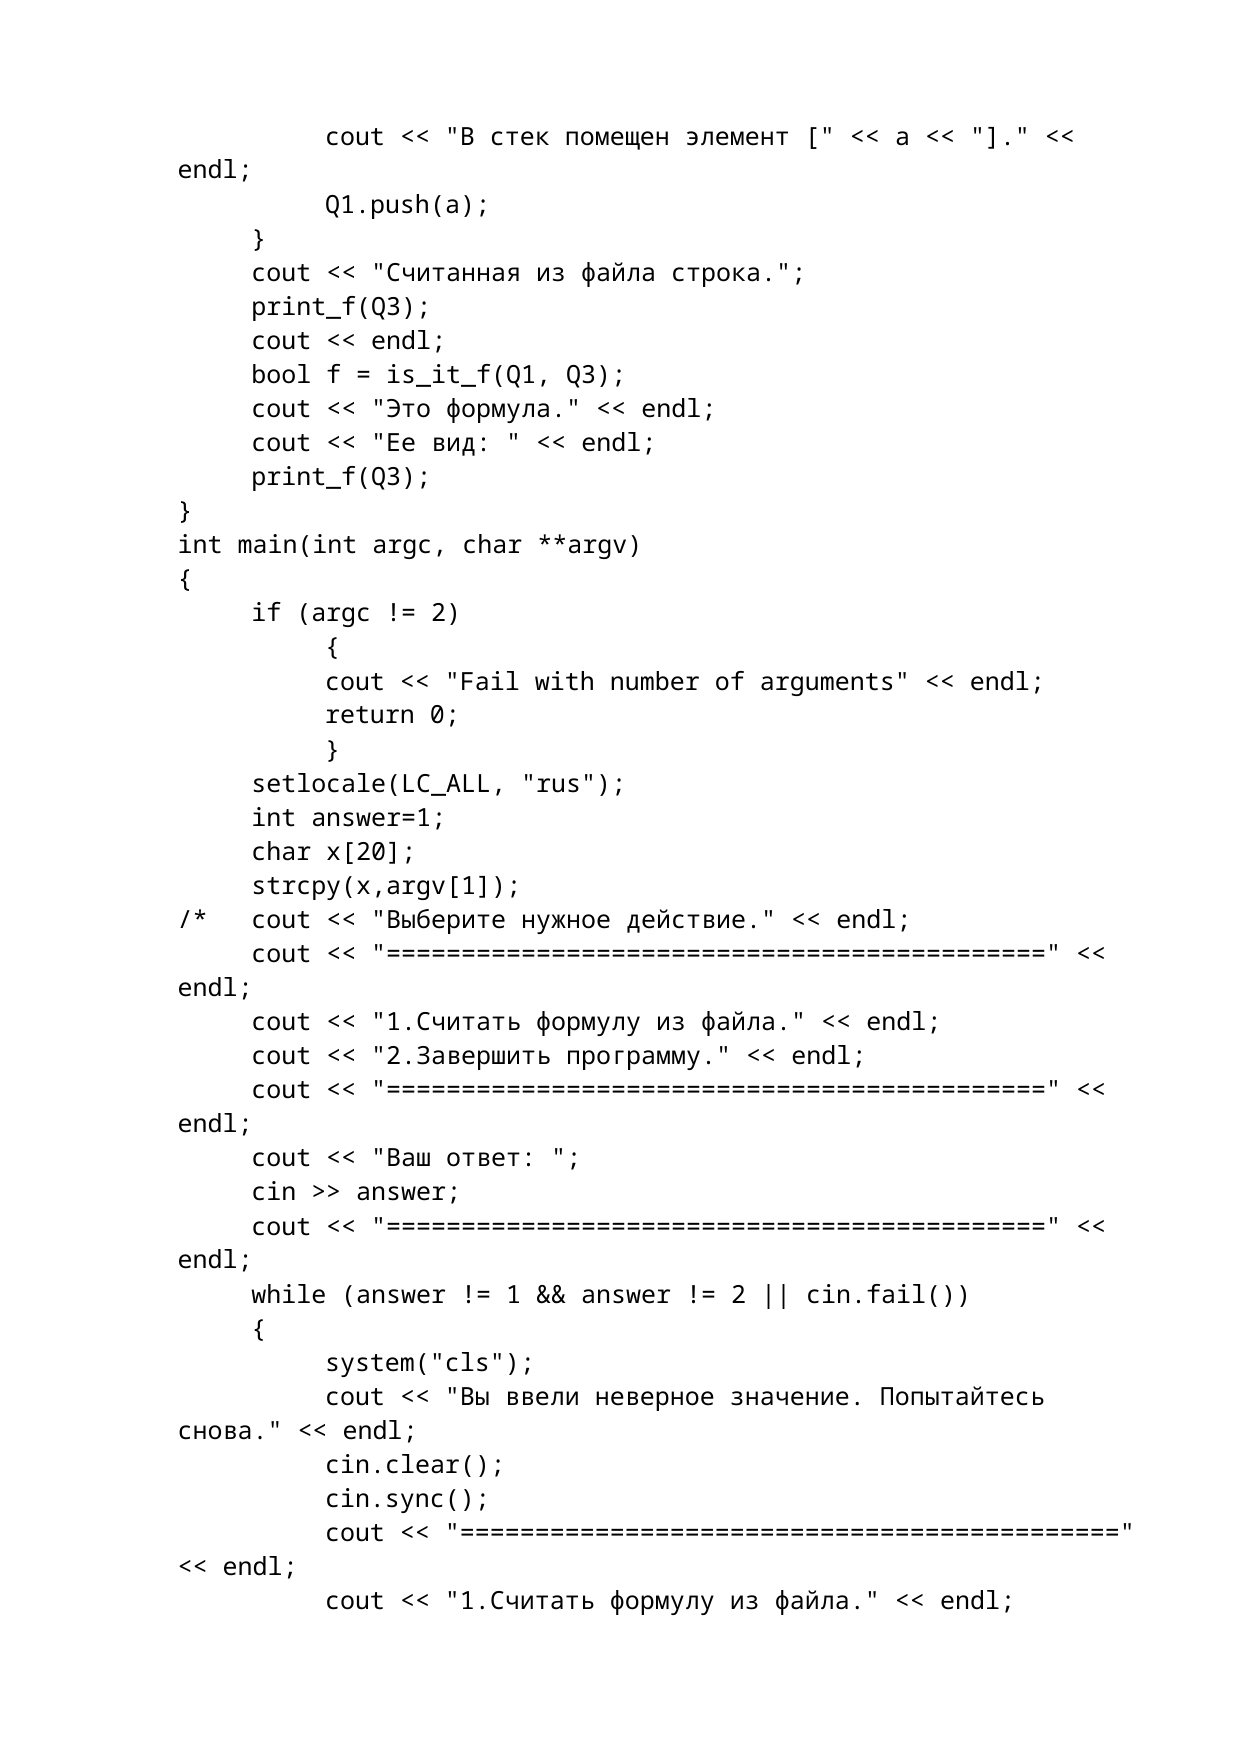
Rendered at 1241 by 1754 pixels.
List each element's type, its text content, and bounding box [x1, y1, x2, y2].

text cout << "Ее вид: " << endl; [177, 425, 1152, 459]
text cout << "Fail with number of arguments" << endl; [177, 663, 1152, 697]
text cout << "============================================" << endl; [177, 936, 1152, 1004]
text } [177, 220, 1152, 254]
text system("cls"); [177, 1344, 1152, 1378]
text cout << "Ваш ответ: "; [177, 1140, 1152, 1174]
text { [177, 561, 1152, 595]
text print_f(Q3); [177, 288, 1152, 322]
text print_f(Q3); [177, 459, 1152, 493]
text { [177, 1310, 1152, 1344]
text return 0; [177, 697, 1152, 731]
text strcpy(x,argv[1]); [177, 867, 1152, 902]
text } [177, 731, 1152, 765]
text cout << "Это формула." << endl; [177, 391, 1152, 425]
text } [177, 493, 1152, 527]
text cout << "1.Считать формулу из файла." << endl; [177, 1583, 1152, 1617]
text { [177, 629, 1152, 663]
text cout << "Считанная из файла строка."; [177, 254, 1152, 288]
text if (argc != 2) [177, 595, 1152, 629]
text int main(int argc, char **argv) [177, 527, 1152, 561]
text cout << "1.Считать формулу из файла." << endl; [177, 1004, 1152, 1038]
text while (answer != 1 && answer != 2 || cin.fail()) [177, 1276, 1152, 1310]
text cin.clear(); [177, 1447, 1152, 1481]
text /* cout << "Выберите нужное действие." << endl; [177, 902, 1152, 936]
text cout << "============================================" << endl; [177, 1515, 1152, 1583]
text cout << "Вы ввели неверное значение. Попытайтесь снова." << endl; [177, 1378, 1152, 1447]
text cout << "============================================" << endl; [177, 1072, 1152, 1140]
text cin.sync(); [177, 1481, 1152, 1515]
text setlocale(LC_ALL, "rus"); [177, 765, 1152, 799]
text cin >> answer; [177, 1174, 1152, 1208]
text char x[20]; [177, 833, 1152, 867]
text cout << "============================================" << endl; [177, 1208, 1152, 1276]
text int answer=1; [177, 799, 1152, 833]
text cout << "В стек помещен элемент [" << a << "]." << endl; [177, 118, 1152, 186]
text cout << endl; [177, 322, 1152, 357]
text Q1.push(a); [177, 186, 1152, 220]
text bool f = is_it_f(Q1, Q3); [177, 357, 1152, 391]
text cout << "2.Завершить программу." << endl; [177, 1038, 1152, 1072]
